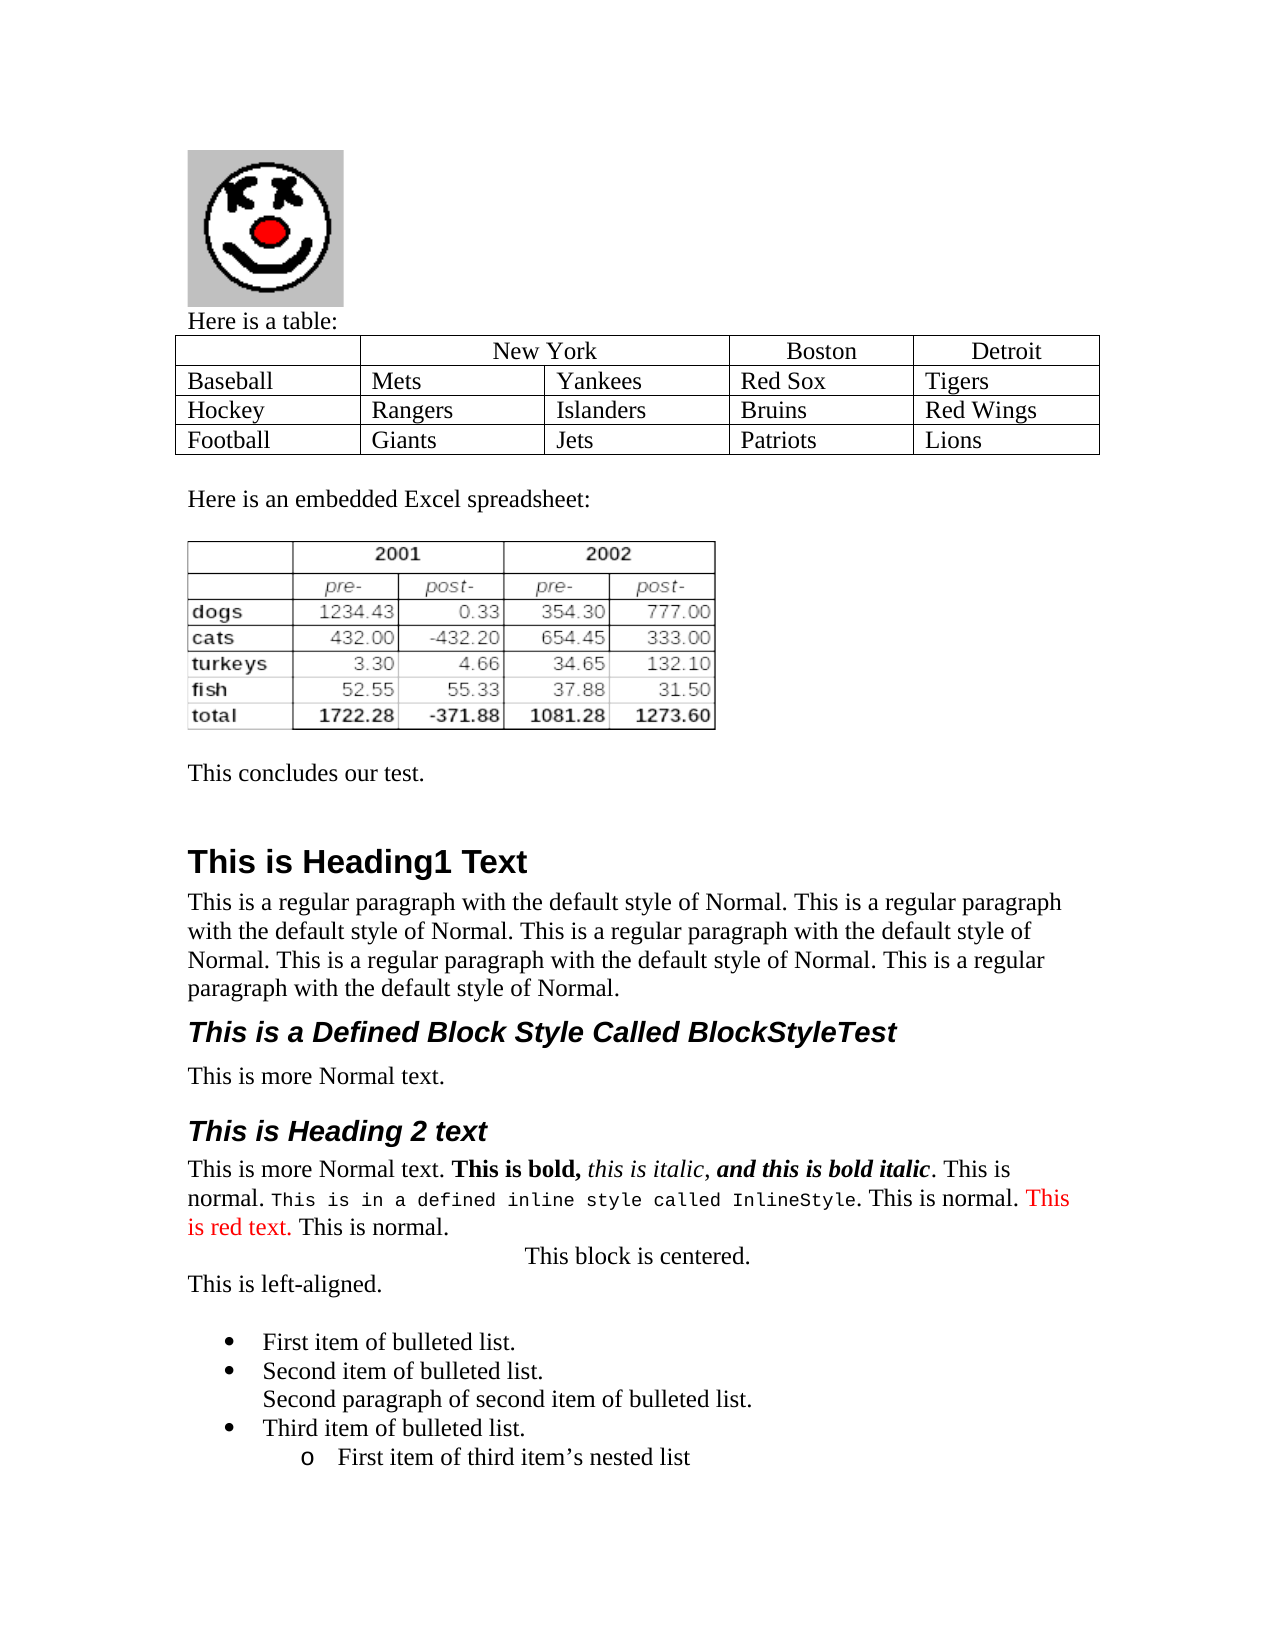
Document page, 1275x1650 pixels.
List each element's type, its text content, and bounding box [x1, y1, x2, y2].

table_cell Red Wings [914, 396, 1099, 424]
table_header Detroit [914, 336, 1099, 365]
table_cell Patriots [730, 425, 913, 454]
text This concludes our test. [187, 758, 1087, 787]
table_header New York [361, 336, 729, 365]
picture [187, 150, 344, 307]
subtitle This is Heading 2 text [187, 1114, 1087, 1148]
table_cell Football [176, 425, 360, 454]
table_cell Lions [914, 425, 1099, 454]
table_cell Yankees [545, 366, 729, 394]
text Here is a table: [187, 306, 1087, 335]
text Second paragraph of second item of bulleted list. [262, 1384, 1087, 1413]
table_header [176, 336, 360, 365]
table_header Boston [730, 336, 913, 365]
text This is more Normal text. This is bold, this is italic, and this is bold italic. This is normal. This is in a defined inline style called InlineStyle. This is normal. This is red text. This is normal. [187, 1154, 1087, 1241]
text This is left-aligned. [187, 1269, 1087, 1298]
list Third item of bulleted list. [225, 1413, 1087, 1442]
table_cell Islanders [545, 396, 729, 424]
text This is more Normal text. [187, 1061, 1087, 1089]
list First item of bulleted list. [225, 1327, 1087, 1356]
table_cell Giants [361, 425, 544, 454]
table_cell Bruins [730, 396, 913, 424]
text This is a regular paragraph with the default style of Normal. This is a regular paragraph with the default style of Normal. This is a regular paragraph with the default style of Normal. This is a regular paragraph with the default style of Normal. This is a regular paragraph with the default style of Normal. [187, 887, 1087, 1002]
text Here is an embedded Excel spreadsheet: [187, 484, 1087, 513]
table_cell Rangers [361, 396, 544, 424]
table_cell Tigers [914, 366, 1099, 394]
text This block is centered. [187, 1241, 1087, 1269]
list Second item of bulleted list. [225, 1356, 1087, 1384]
subtitle This is Heading1 Text [187, 842, 1087, 881]
table_cell Jets [545, 425, 729, 454]
table_cell Mets [361, 366, 544, 394]
table_cell Red Sox [730, 366, 913, 394]
text This is a Defined Block Style Called BlockStyleTest [187, 1015, 1087, 1048]
table_cell Hockey [176, 396, 360, 424]
table_cell Baseball [176, 366, 360, 394]
list First item of third item’s nested list [300, 1442, 1087, 1473]
